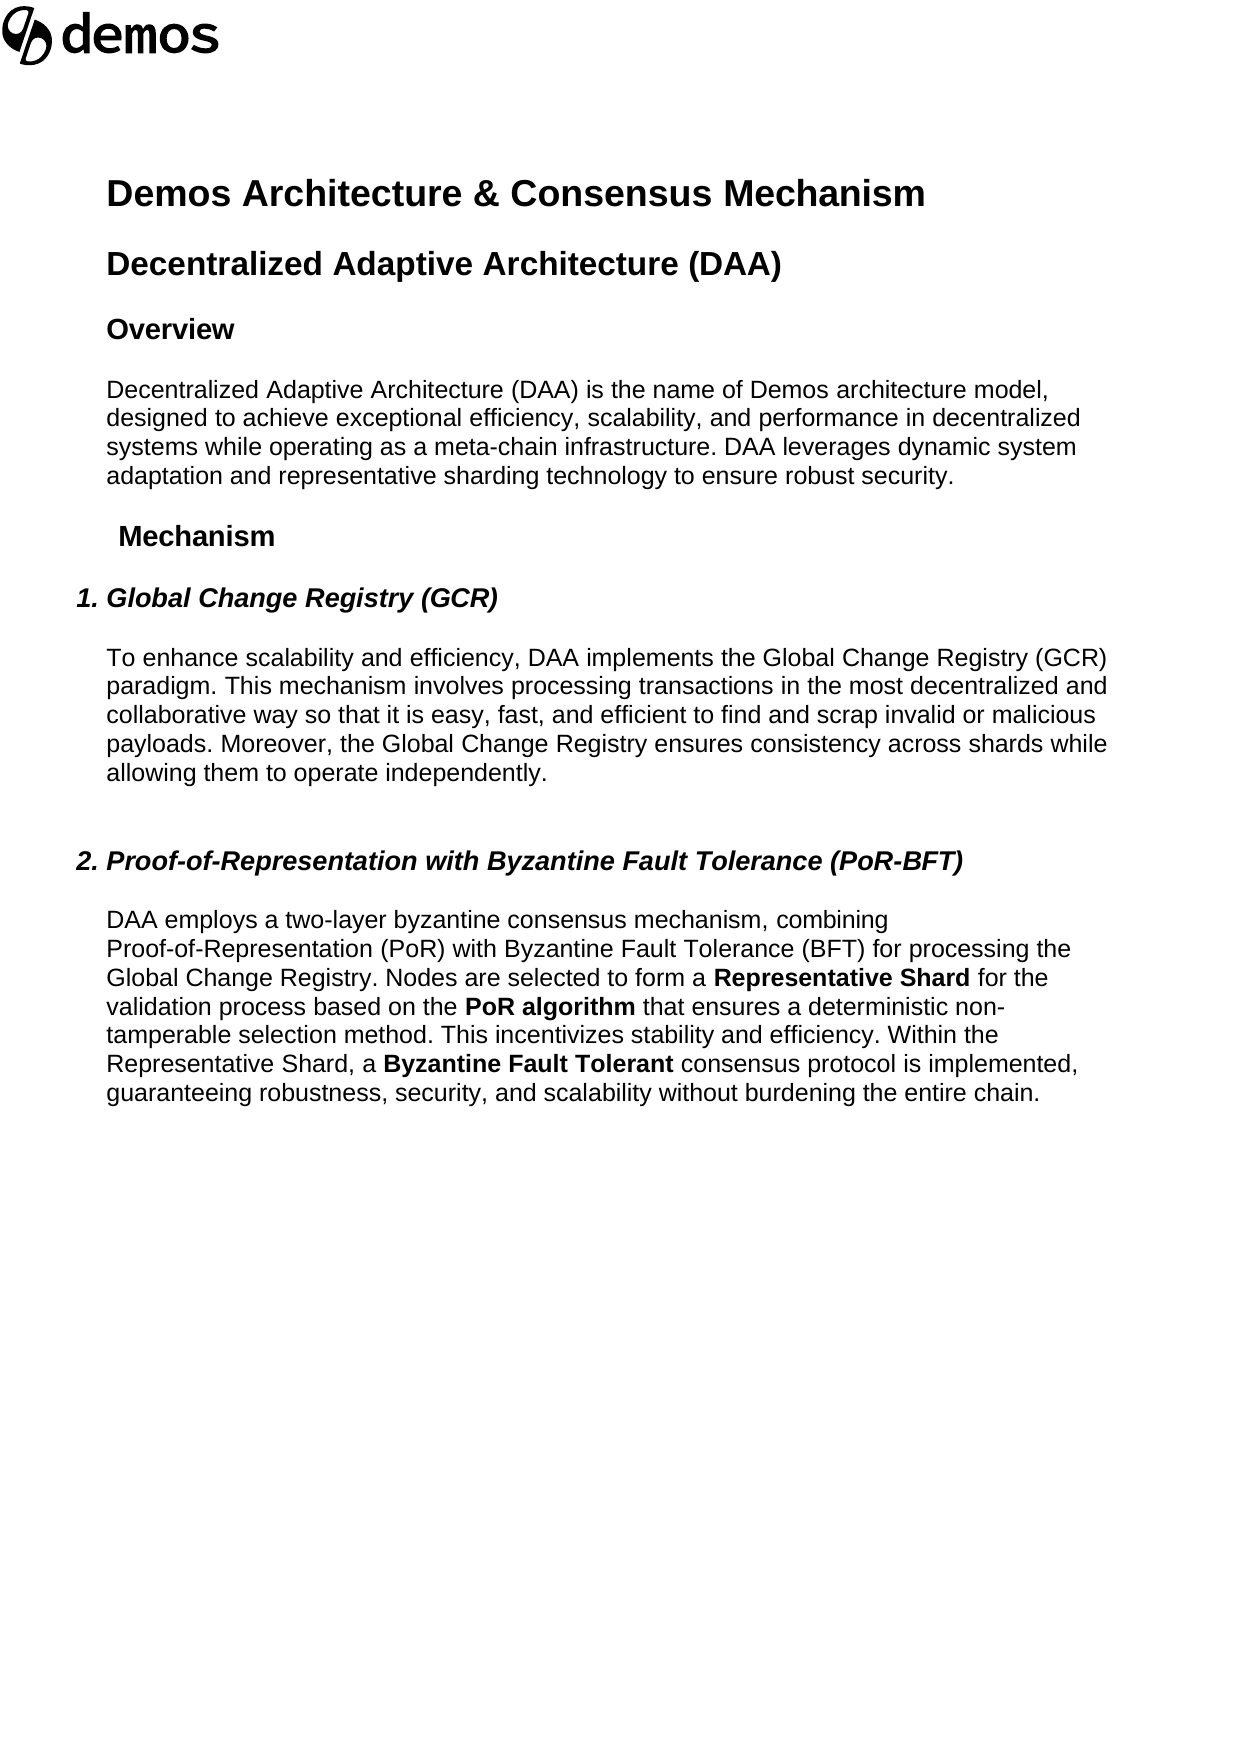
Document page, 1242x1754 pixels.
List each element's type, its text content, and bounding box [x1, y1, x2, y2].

subtitle Decentralized Adaptive Architecture (DAA) [106, 244, 1146, 282]
subtitle Demos Architecture & Consensus Mechanism [106, 171, 1146, 214]
subtitle Proof-of-Representation with Byzantine Fault Tolerance (PoR-BFT) [76, 845, 1146, 876]
text Overview [106, 312, 1146, 345]
text DAA employs a two-layer byzantine consensus mechanism, combining [106, 905, 1146, 934]
subtitle Global Change Registry (GCR) [76, 582, 1146, 613]
text Mechanism [118, 519, 1146, 552]
text Decentralized Adaptive Architecture (DAA) is the name of Demos architecture model, designed to achieve exceptional efficiency, scalability, and performance in decentralized systems while operating as a meta-chain infrastructure. DAA leverages dynamic system adaptation and representative sharding technology to ensure robust security. [106, 375, 1119, 490]
text Proof-of-Representation (PoR) with Byzantine Fault Tolerance (BFT) for processing the Global Change Registry. Nodes are selected to form a Representative Shard for the validation process based on the PoR algorithm that ensures a deterministic non-tamperable selection method. This incentivizes stability and efficiency. Within the Representative Shard, a Byzantine Fault Tolerant consensus protocol is implemented, guaranteeing robustness, security, and scalability without burdening the entire chain. [106, 934, 1114, 1107]
text To enhance scalability and efficiency, DAA implements the Global Change Registry (GCR) paradigm. This mechanism involves processing transactions in the most decentralized and collaborative way so that it is easy, fast, and efficient to find and scrap invalid or malicious payloads. Moreover, the Global Change Registry ensures consistency across shards while allowing them to operate independently. [106, 642, 1119, 786]
